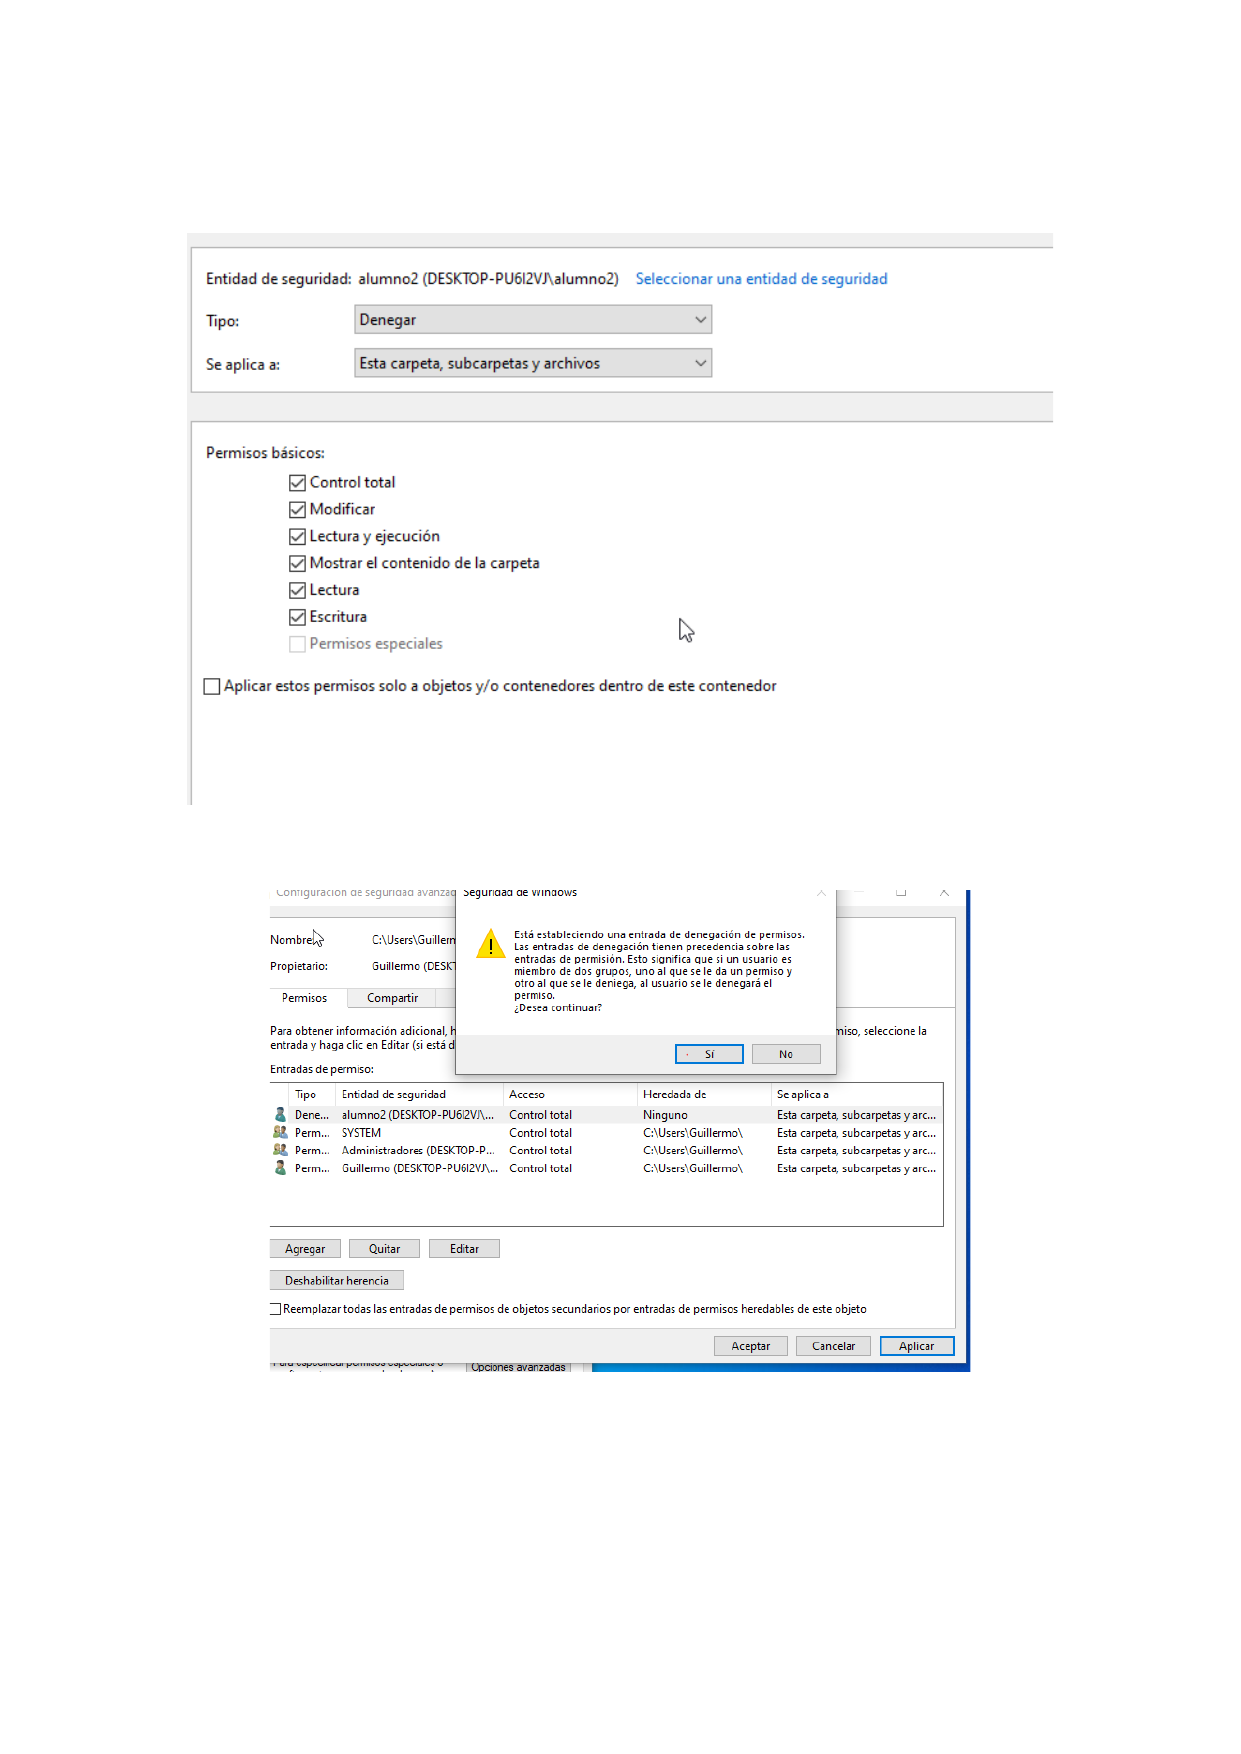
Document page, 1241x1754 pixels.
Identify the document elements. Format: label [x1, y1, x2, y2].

picture [187, 233, 1054, 805]
picture [269, 890, 971, 1372]
